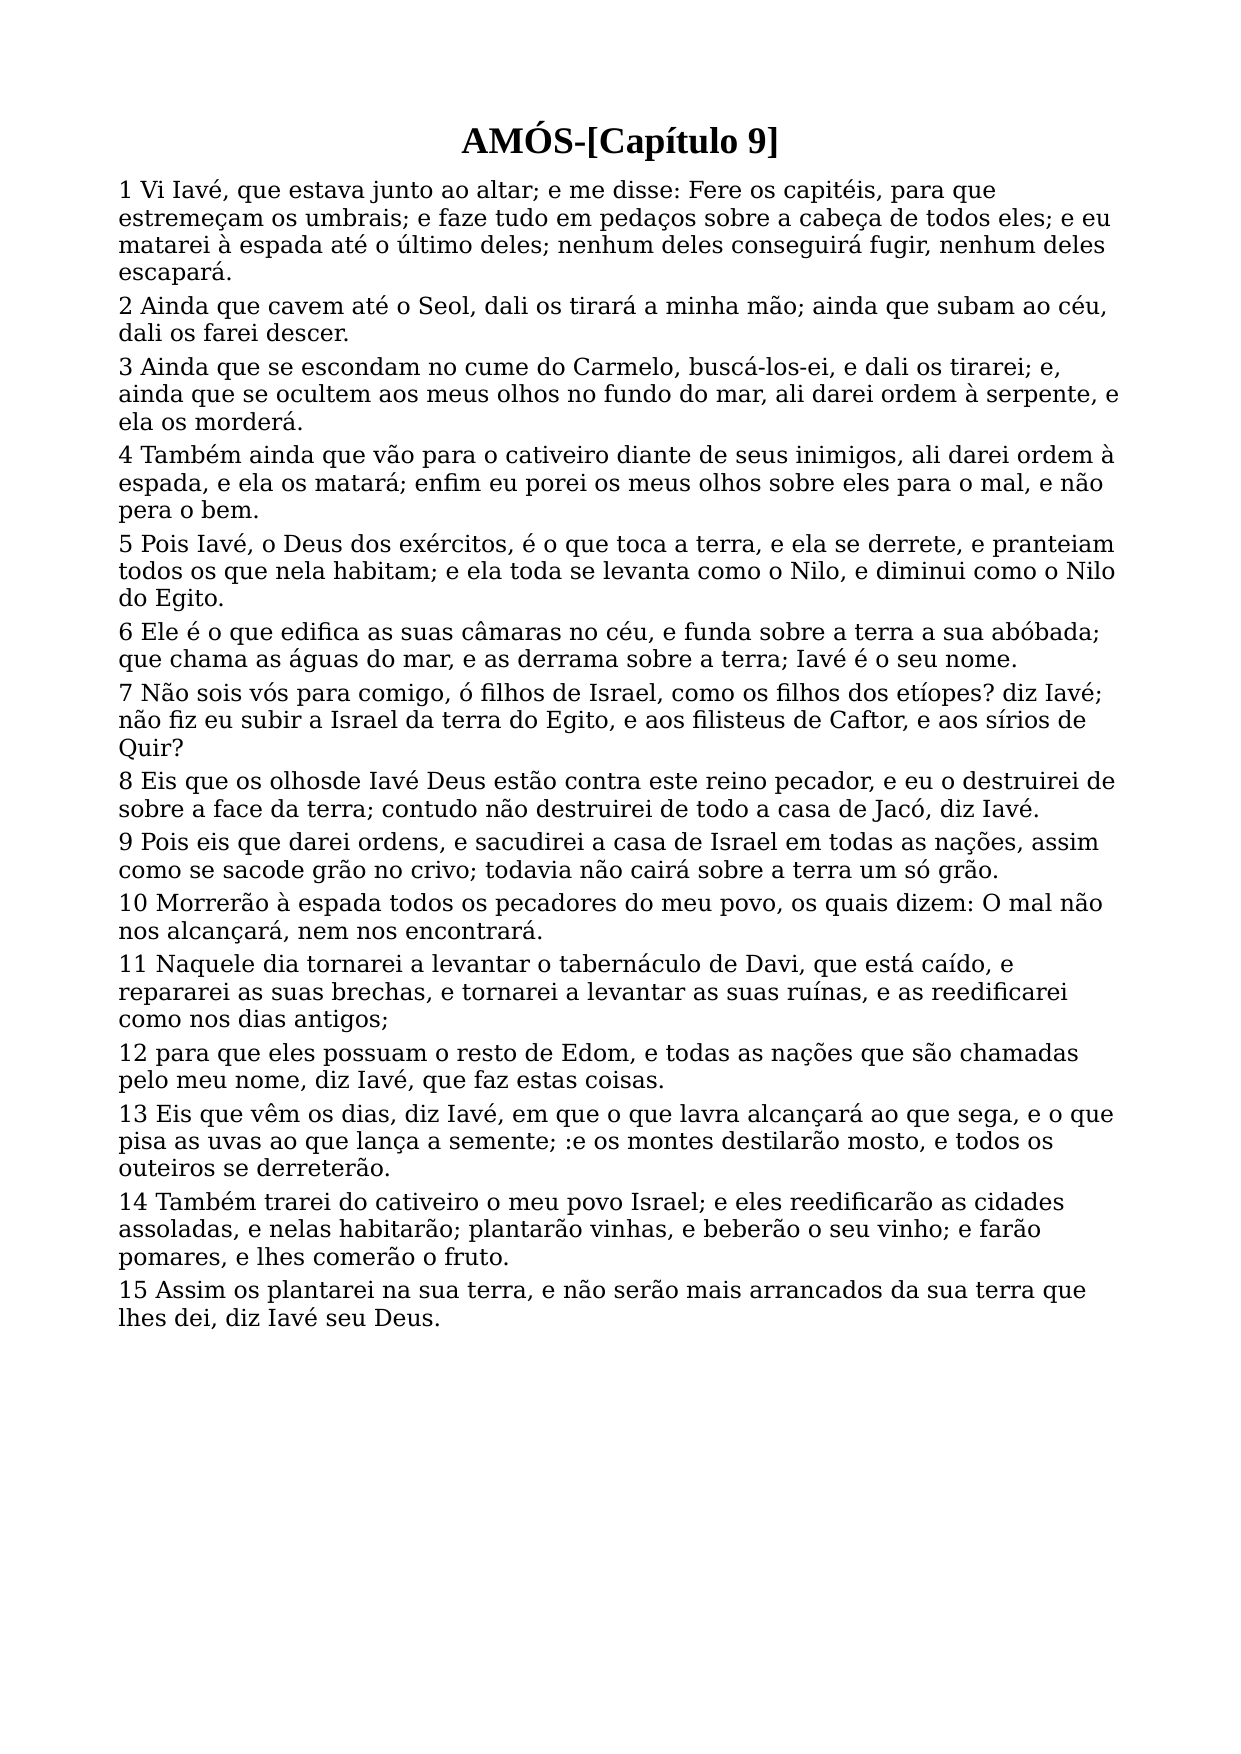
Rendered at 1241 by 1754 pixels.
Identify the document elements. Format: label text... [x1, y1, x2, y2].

text 3 Ainda que se escondam no cume do Carmelo, buscá-los-ei, e dali os tirarei; e, ainda que se ocultem aos meus olhos no fundo do mar, ali darei ordem à serpente, e ela os morderá. [118, 354, 1122, 436]
text 2 Ainda que cavem até o Seol, dali os tirará a minha mão; ainda que subam ao céu, dali os farei descer. [118, 293, 1122, 347]
text 13 Eis que vêm os dias, diz Iavé, em que o que lavra alcançará ao que sega, e o que pisa as uvas ao que lança a semente; :e os montes destilarão mosto, e todos os outeiros se derreterão. [118, 1101, 1122, 1182]
text 15 Assim os plantarei na sua terra, e não serão mais arrancados da sua terra que lhes dei, diz Iavé seu Deus. [118, 1277, 1122, 1332]
text 10 Morrerão à espada todos os pecadores do meu povo, os quais dizem: O mal não nos alcançará, nem nos encontrará. [118, 890, 1122, 945]
text 14 Também trarei do cativeiro o meu povo Israel; e eles reedificarão as cidades assoladas, e nelas habitarão; plantarão vinhas, e beberão o seu vinho; e farão pomares, e lhes comerão o fruto. [118, 1189, 1122, 1271]
text 1 Vi Iavé, que estava junto ao altar; e me disse: Fere os capitéis, para que estremeçam os umbrais; e faze tudo em pedaços sobre a cabeça de todos eles; e eu matarei à espada até o último deles; nenhum deles conseguirá fugir, nenhum deles escapará. [118, 177, 1122, 286]
text 6 Ele é o que edifica as suas câmaras no céu, e funda sobre a terra a sua abóbada; que chama as águas do mar, e as derrama sobre a terra; Iavé é o seu nome. [118, 619, 1122, 673]
text 8 Eis que os olhosde Iavé Deus estão contra este reino pecador, e eu o destruirei de sobre a face da terra; contudo não destruirei de todo a casa de Jacó, diz Iavé. [118, 768, 1122, 823]
text 12 para que eles possuam o resto de Edom, e todas as nações que são chamadas pelo meu nome, diz Iavé, que faz estas coisas. [118, 1039, 1122, 1094]
subtitle AMÓS-[Capítulo 9] [118, 118, 1122, 161]
text 7 Não sois vós para comigo, ó filhos de Israel, como os filhos dos etíopes? diz Iavé; não fiz eu subir a Israel da terra do Egito, e aos filisteus de Caftor, e aos sírios de Quir? [118, 680, 1122, 762]
text 4 Também ainda que vão para o cativeiro diante de seus inimigos, ali darei ordem à espada, e ela os matará; enfim eu porei os meus olhos sobre eles para o mal, e não pera o bem. [118, 442, 1122, 524]
text 9 Pois eis que darei ordens, e sacudirei a casa de Israel em todas as nações, assim como se sacode grão no crivo; todavia não cairá sobre a terra um só grão. [118, 829, 1122, 884]
text 11 Naquele dia tornarei a levantar o tabernáculo de Davi, que está caído, e repararei as suas brechas, e tornarei a levantar as suas ruínas, e as reedificarei como nos dias antigos; [118, 951, 1122, 1033]
text 5 Pois Iavé, o Deus dos exércitos, é o que toca a terra, e ela se derrete, e pranteiam todos os que nela habitam; e ela toda se levanta como o Nilo, e diminui como o Nilo do Egito. [118, 530, 1122, 612]
